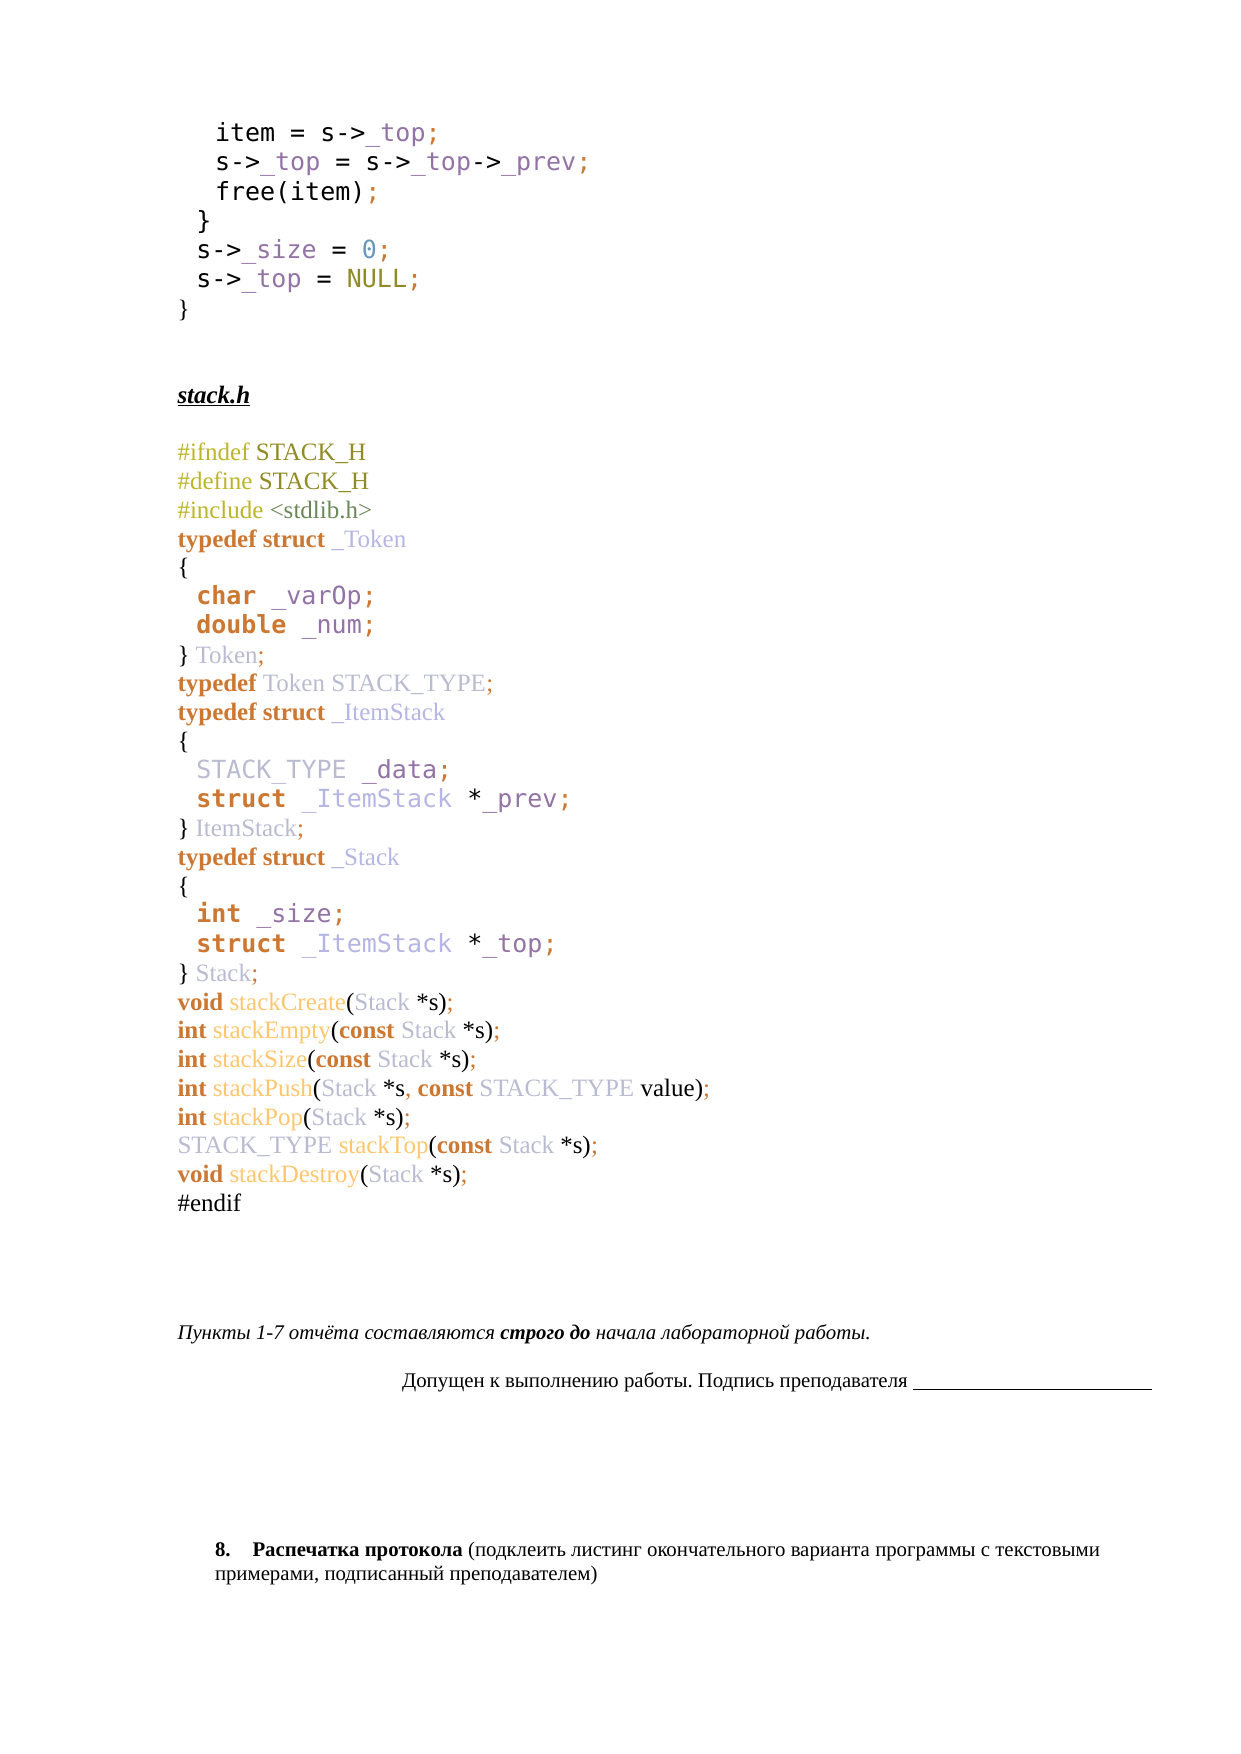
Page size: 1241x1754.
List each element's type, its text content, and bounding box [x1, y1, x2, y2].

text { [177, 871, 1152, 899]
text typedef struct _ItemStack [177, 697, 1152, 726]
text void stackCreate(Stack *s); [177, 987, 1152, 1016]
text typedef Token STACK_TYPE; [177, 668, 1152, 697]
text STACK_TYPE stackTop(const Stack *s); [177, 1131, 1152, 1159]
text } Token; [177, 640, 1152, 668]
text int stackEmpty(const Stack *s); [177, 1016, 1152, 1044]
text #ifndef STACK_H [177, 437, 1152, 466]
text s->_size = 0; [177, 235, 1152, 264]
text } [177, 206, 1152, 235]
text double _num; [177, 611, 1152, 640]
text { [177, 726, 1152, 755]
text #define STACK_H [177, 466, 1152, 495]
text struct _ItemStack *_top; [177, 929, 1152, 958]
text int stackSize(const Stack *s); [177, 1044, 1152, 1073]
text int stackPush(Stack *s, const STACK_TYPE value); [177, 1073, 1152, 1102]
text } ItemStack; [177, 813, 1152, 842]
text } [177, 294, 1152, 322]
text stack.h [177, 380, 1152, 409]
text free(item); [177, 177, 1152, 206]
text item = s->_top; [177, 118, 1152, 147]
text Пункты 1-7 отчёта составляются строго до начала лабораторной работы. [177, 1320, 1152, 1344]
text s->_top = NULL; [177, 264, 1152, 294]
text int _size; [177, 899, 1152, 929]
text Допущен к выполнению работы. Подпись преподавателя [177, 1368, 1152, 1392]
text void stackDestroy(Stack *s); [177, 1159, 1152, 1188]
text #endif [177, 1188, 1152, 1217]
text char _varOp; [177, 581, 1152, 611]
text struct _ItemStack *_prev; [177, 784, 1152, 813]
text typedef struct _Token [177, 524, 1152, 552]
text int stackPop(Stack *s); [177, 1102, 1152, 1131]
text STACK_TYPE _data; [177, 755, 1152, 784]
text s->_top = s->_top->_prev; [177, 147, 1152, 177]
text #include <stdlib.h> [177, 495, 1152, 524]
text { [177, 552, 1152, 581]
text typedef struct _Stack [177, 842, 1152, 871]
list Распечатка протокола (подклеить листинг окончательного варианта программы с текстовыми примерами, подписанный преподавателем) [215, 1537, 1152, 1585]
text } Stack; [177, 958, 1152, 987]
